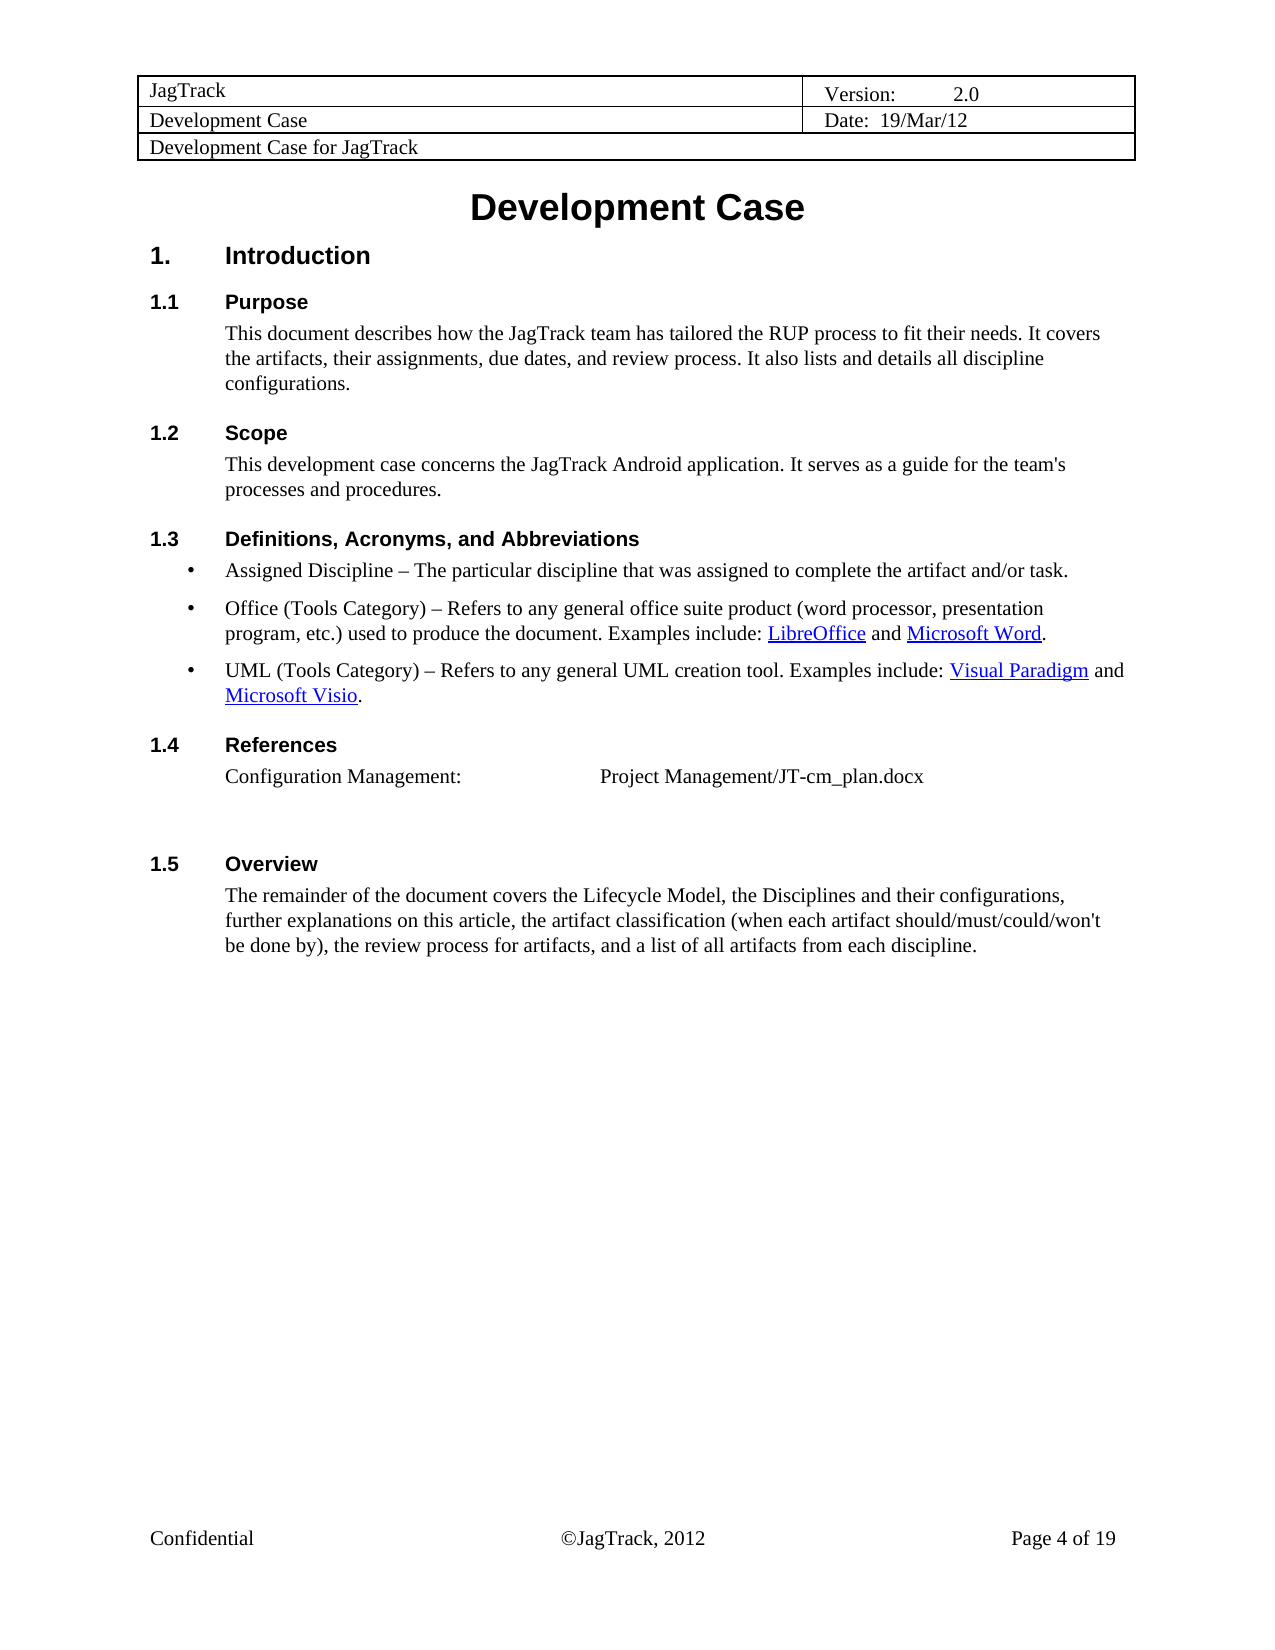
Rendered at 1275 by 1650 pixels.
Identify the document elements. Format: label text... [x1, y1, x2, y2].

subtitle Definitions, Acronyms, and Abbreviations [150, 526, 1125, 551]
subtitle Introduction [150, 241, 1125, 270]
text This document describes how the JagTrack team has tailored the RUP process to fit their needs. It covers the artifacts, their assignments, due dates, and review process. It also lists and details all discipline configurations. [225, 320, 1125, 395]
list Office (Tools Category) – Refers to any general office suite product (word processor, presentation program, etc.) used to produce the document. Examples include: LibreOffice and Microsoft Word. [187, 595, 1125, 645]
text The remainder of the document covers the Lifecycle Model, the Disciplines and their configurations, further explanations on this article, the artifact classification (when each artifact should/must/could/won't be done by), the review process for artifacts, and a list of all artifacts from each discipline. [225, 882, 1125, 957]
list UML (Tools Category) – Refers to any general UML creation tool. Examples include: Visual Paradigm and Microsoft Visio. [187, 657, 1125, 707]
list Assigned Discipline – The particular discipline that was assigned to complete the artifact and/or task. [187, 557, 1125, 582]
subtitle References [150, 732, 1125, 757]
text This development case concerns the JagTrack Android application. It serves as a guide for the team's processes and procedures. [225, 451, 1125, 501]
subtitle Purpose [150, 288, 1125, 313]
subtitle Scope [150, 420, 1125, 445]
text Configuration Management: Project Management/JT-cm_plan.docx [225, 763, 1125, 788]
subtitle Overview [150, 851, 1125, 876]
subtitle Development Case [150, 185, 1125, 228]
